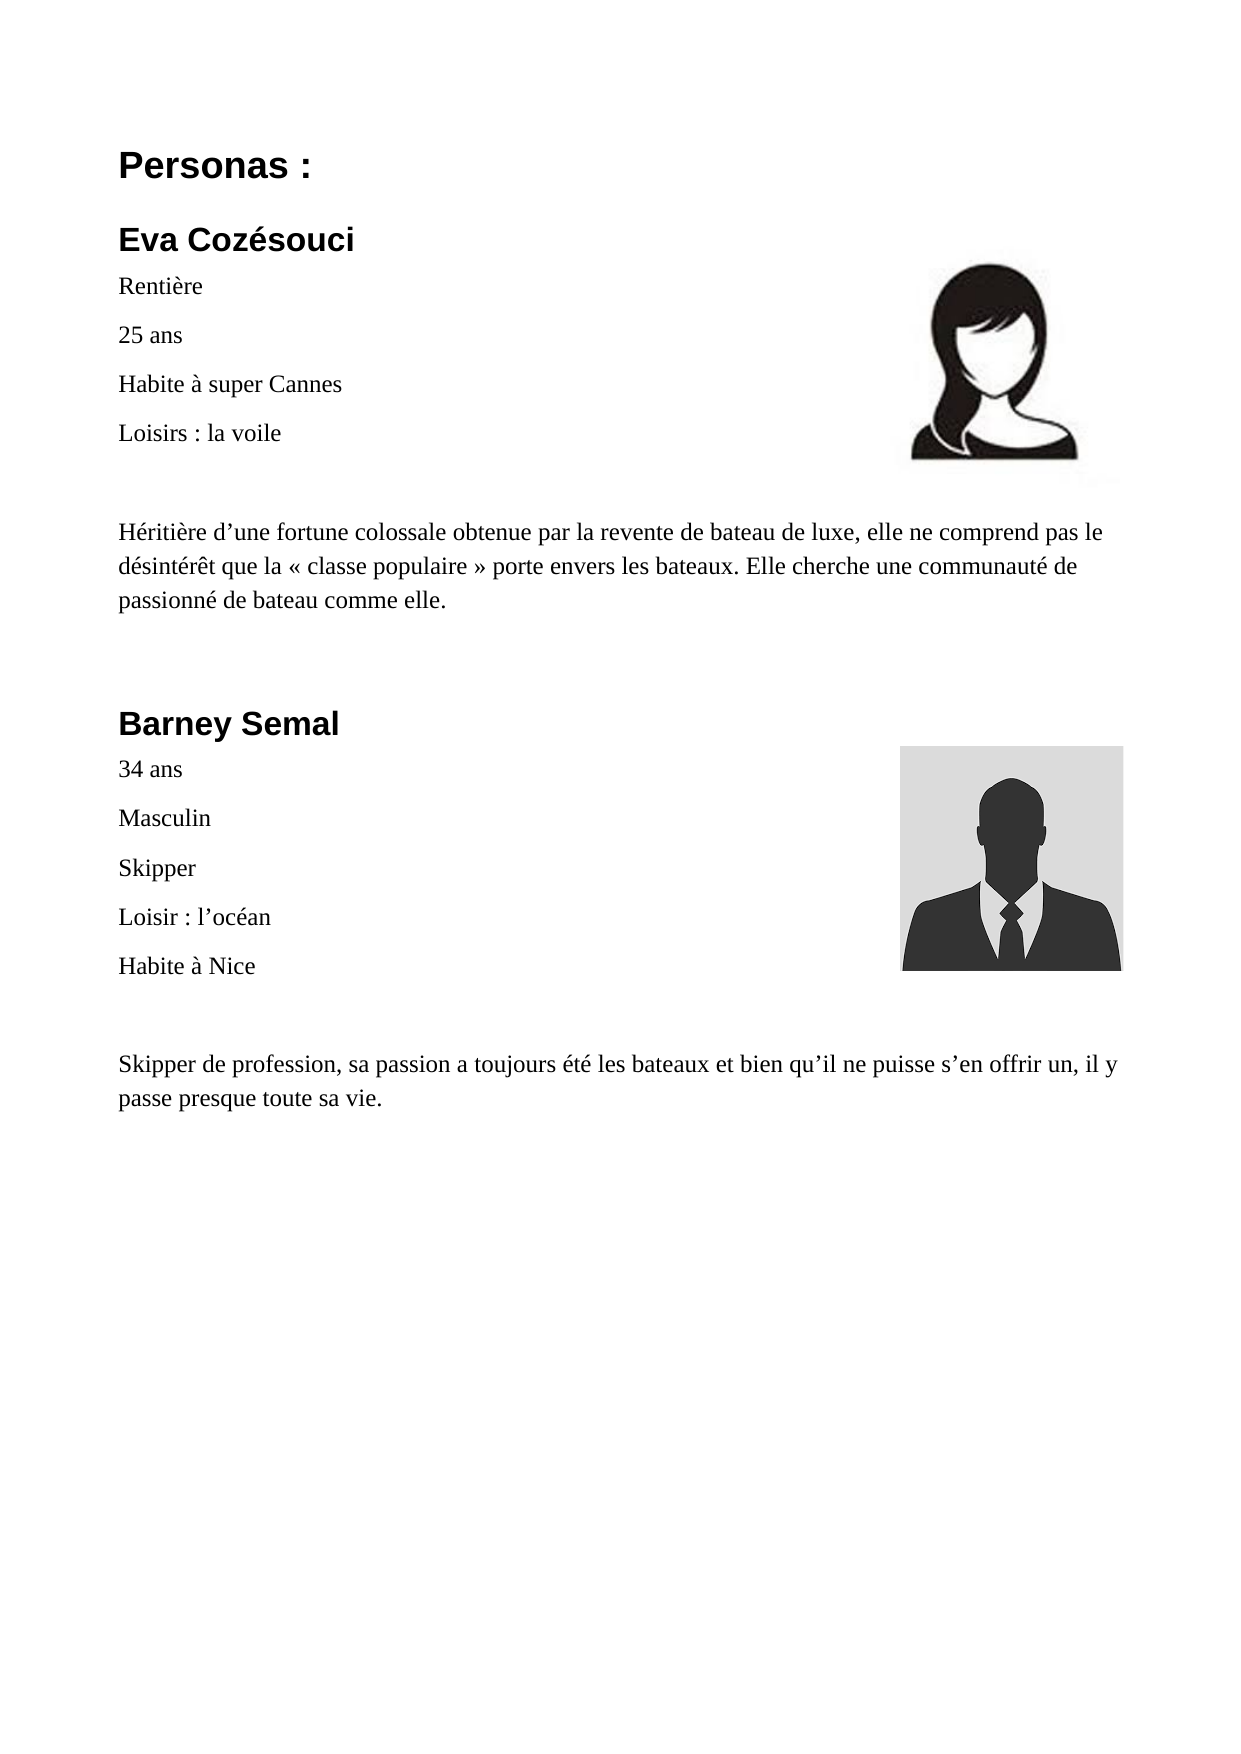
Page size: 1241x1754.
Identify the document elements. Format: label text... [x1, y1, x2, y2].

text Habite à Nice [118, 951, 1122, 979]
subtitle Personas : [118, 143, 1122, 187]
text Héritière d’une fortune colossale obtenue par la revente de bateau de luxe, elle ne comprend pas le désintérêt que la « classe populaire » porte envers les bateaux. Elle cherche une communauté de passionné de bateau comme elle. [118, 517, 1122, 614]
text Skipper de profession, sa passion a toujours été les bateaux et bien qu’il ne puisse s’en offrir un, il y passe presque toute sa vie. [118, 1049, 1122, 1112]
text 25 ans [118, 320, 863, 349]
text Masculin [118, 803, 900, 832]
picture [863, 231, 1120, 488]
text 34 ans [118, 754, 900, 783]
text Habite à super Cannes [118, 369, 863, 398]
text Loisir : l’océan [118, 902, 900, 930]
picture [900, 746, 1124, 971]
text Rentière [118, 271, 863, 300]
text Loisirs : la voile [118, 418, 863, 447]
subtitle Eva Cozésouci [118, 220, 1122, 259]
text Skipper [118, 853, 900, 881]
subtitle Barney Semal [118, 703, 1122, 742]
